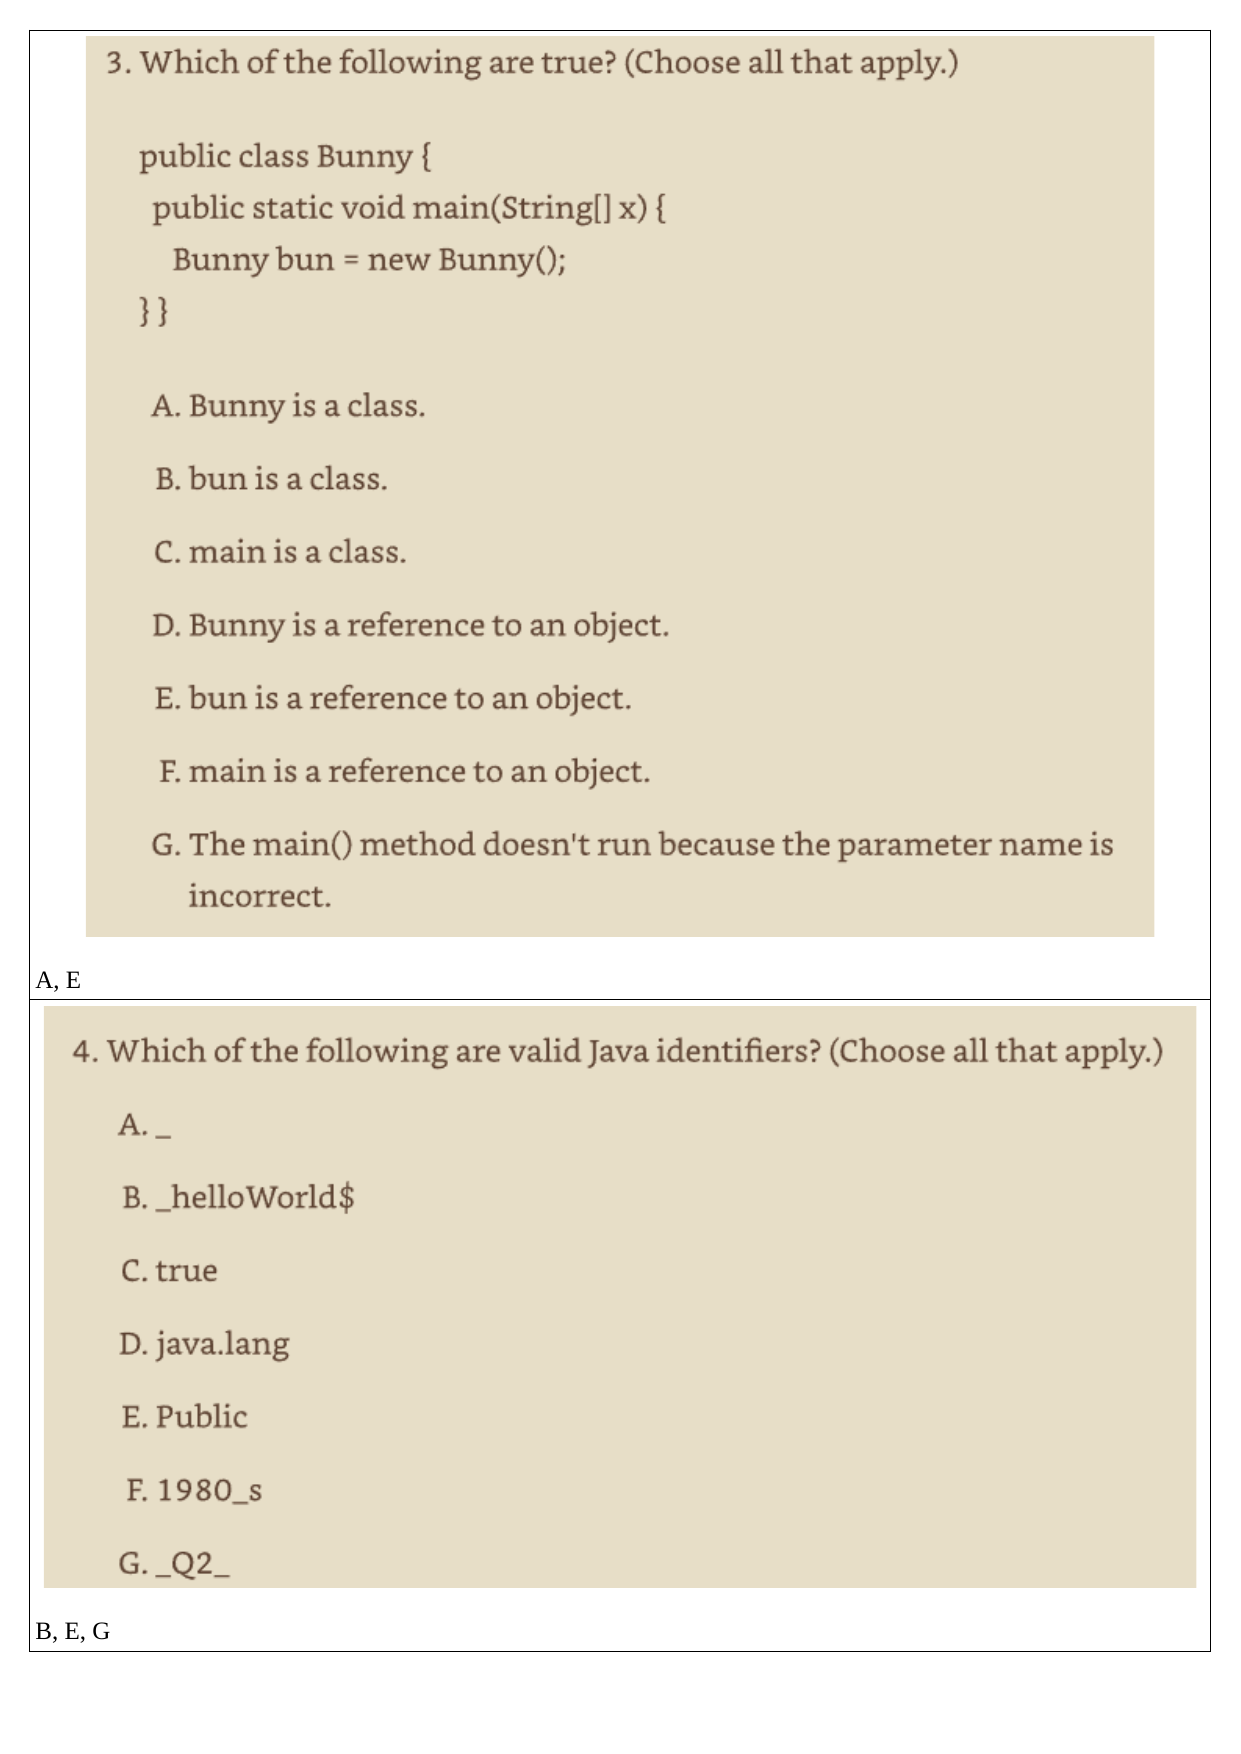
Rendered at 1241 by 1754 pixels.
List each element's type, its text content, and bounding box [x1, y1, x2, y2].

table_cell B, E, G [30, 1000, 1210, 1651]
picture [85, 36, 1155, 937]
picture [43, 1006, 1197, 1588]
table_cell A, E [30, 31, 1210, 999]
